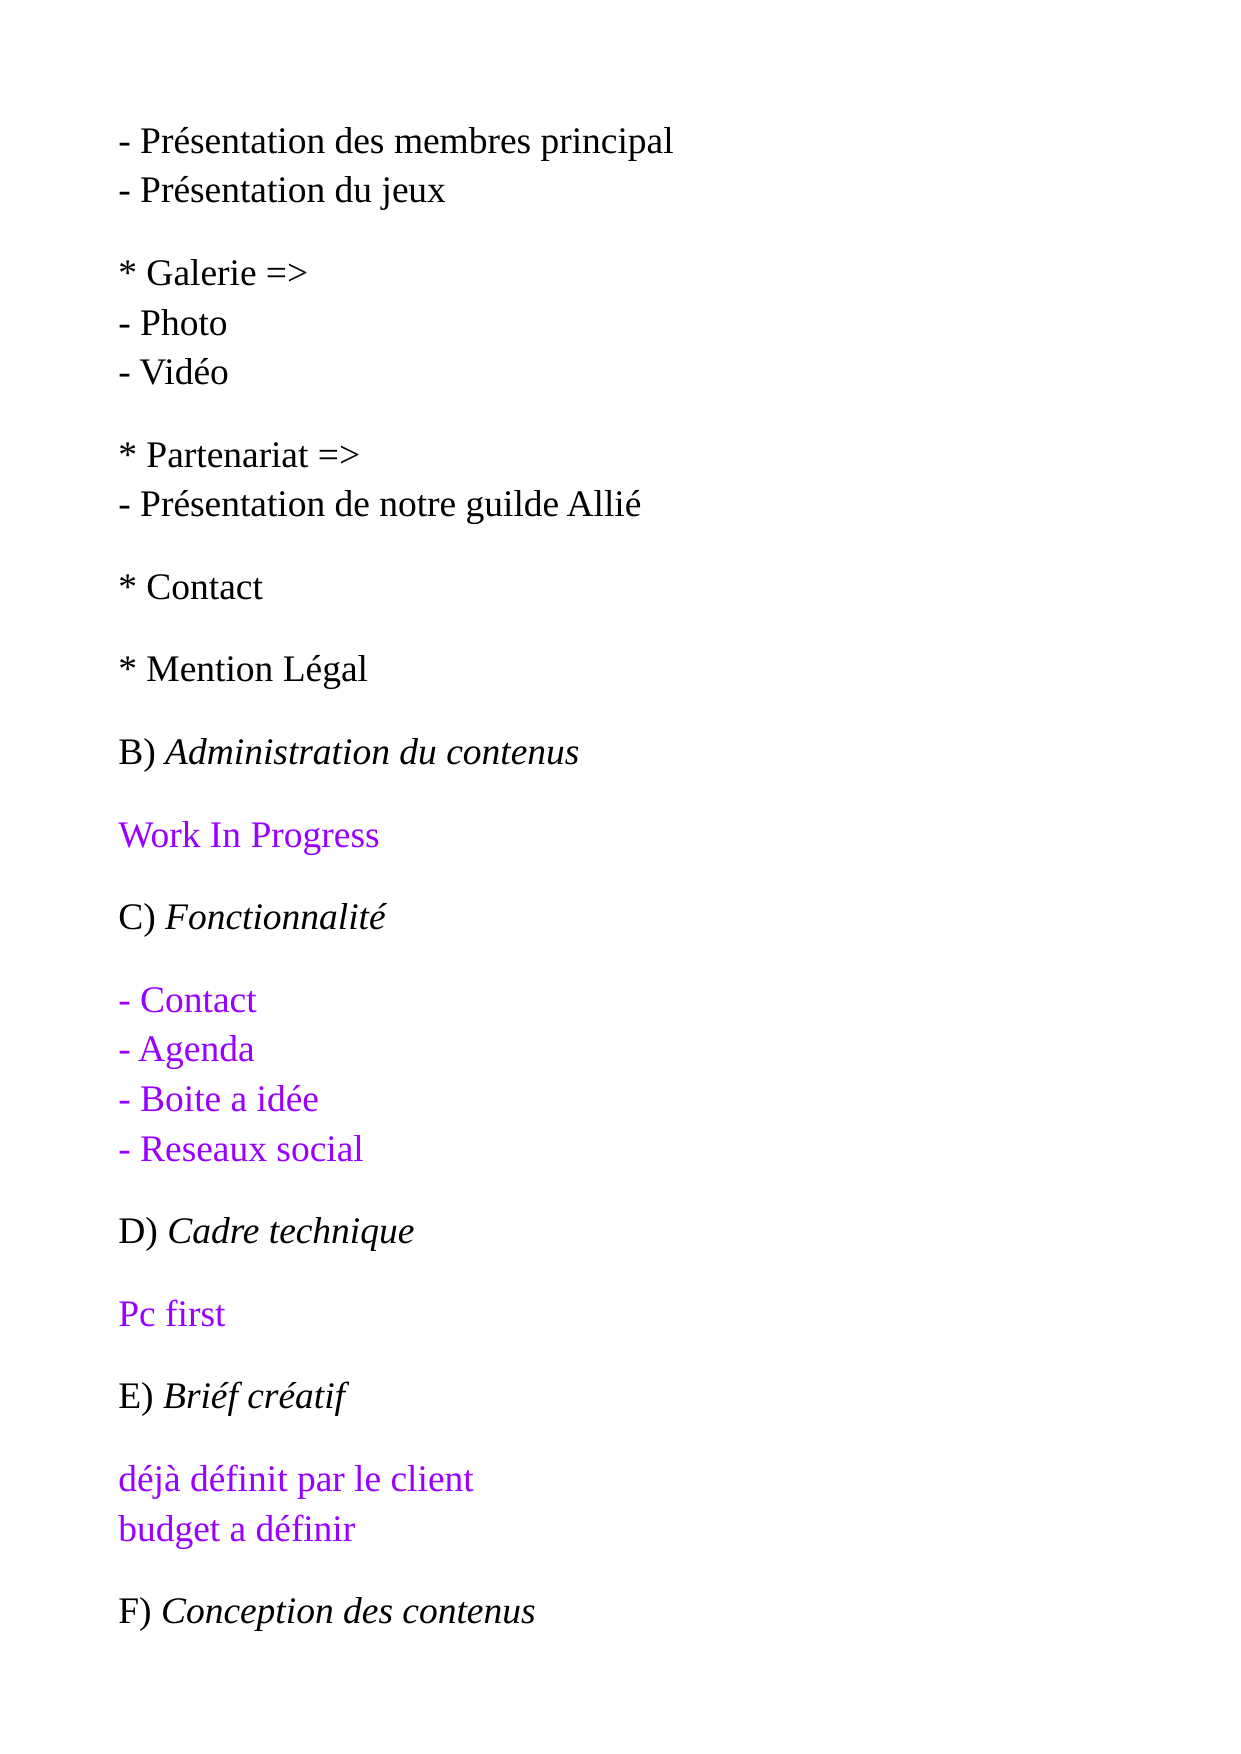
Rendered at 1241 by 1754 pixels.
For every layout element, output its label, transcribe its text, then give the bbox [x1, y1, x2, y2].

text * Contact [118, 564, 1122, 607]
text B) Administration du contenus [118, 729, 1122, 773]
text budget a définir [118, 1506, 1122, 1549]
text - Boite a idée [118, 1076, 1122, 1119]
text Work In Progress [118, 812, 1122, 855]
text - Vidéo [118, 349, 1122, 393]
text déjà définit par le client [118, 1456, 1122, 1499]
text - Photo [118, 300, 1122, 343]
text D) Cadre technique [118, 1209, 1122, 1252]
text * Partenariat => [118, 432, 1122, 475]
text - Reseaux social [118, 1126, 1122, 1169]
text F) Conception des contenus [118, 1589, 1122, 1632]
text * Mention Légal [118, 647, 1122, 690]
text - Présentation du jeux [118, 168, 1122, 211]
text Pc first [118, 1291, 1122, 1334]
text - Présentation des membres principal [118, 118, 1122, 161]
text * Galerie => [118, 250, 1122, 293]
text - Présentation de notre guilde Allié [118, 482, 1122, 525]
text C) Fonctionnalité [118, 895, 1122, 938]
text - Agenda [118, 1027, 1122, 1070]
text E) Briéf créatif [118, 1374, 1122, 1417]
text - Contact [118, 977, 1122, 1020]
